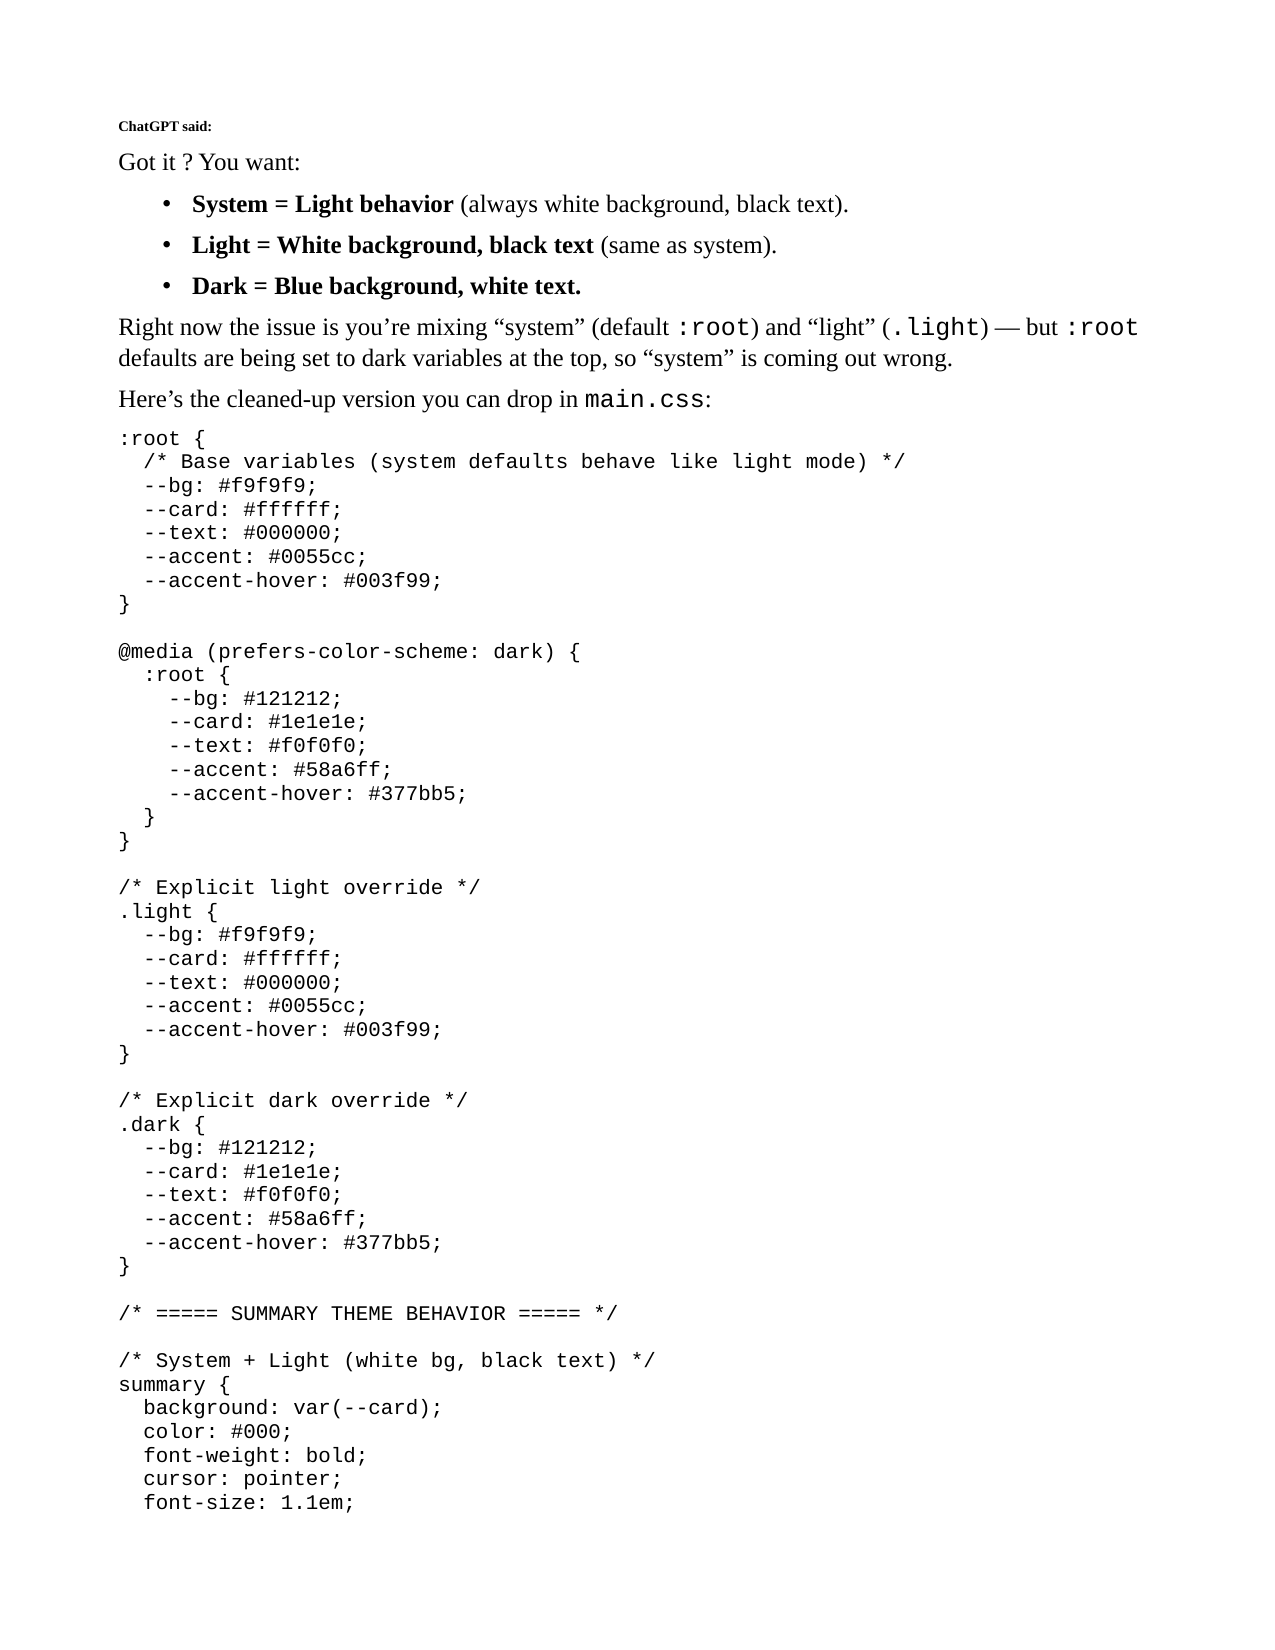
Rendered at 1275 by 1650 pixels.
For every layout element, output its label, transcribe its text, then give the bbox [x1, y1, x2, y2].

text --accent: #0055cc; [118, 995, 1157, 1019]
text background: var(--card); [118, 1397, 1157, 1421]
text --accent-hover: #377bb5; [118, 782, 1157, 806]
text /* Explicit light override */ [118, 877, 1157, 901]
text --bg: #121212; [118, 688, 1157, 712]
text summary { [118, 1374, 1157, 1397]
text --text: #f0f0f0; [118, 1184, 1157, 1208]
text --card: #1e1e1e; [118, 712, 1157, 735]
text --accent-hover: #003f99; [118, 1019, 1157, 1043]
text /* Explicit dark override */ [118, 1090, 1157, 1113]
text font-size: 1.1em; [118, 1492, 1157, 1516]
text Here’s the cleaned-up version you can drop in main.css: [118, 384, 1157, 415]
list System = Light behavior (always white background, black text). [162, 189, 1157, 217]
text color: #000; [118, 1421, 1157, 1444]
text } [118, 1043, 1157, 1066]
text :root { [118, 664, 1157, 688]
text /* Base variables (system defaults behave like light mode) */ [118, 451, 1157, 475]
text --accent-hover: #377bb5; [118, 1232, 1157, 1255]
text Got it ? You want: [118, 147, 1157, 176]
text font-weight: bold; [118, 1444, 1157, 1468]
text } [118, 830, 1157, 853]
text --accent: #58a6ff; [118, 1208, 1157, 1232]
text cursor: pointer; [118, 1468, 1157, 1492]
text /* System + Light (white bg, black text) */ [118, 1350, 1157, 1374]
list Dark = Blue background, white text. [162, 271, 1157, 300]
subtitle ChatGPT said: [118, 118, 1157, 135]
text .light { [118, 901, 1157, 924]
text /* ===== SUMMARY THEME BEHAVIOR ===== */ [118, 1303, 1157, 1326]
text @media (prefers-color-scheme: dark) { [118, 641, 1157, 664]
text .dark { [118, 1113, 1157, 1137]
text } [118, 1255, 1157, 1279]
text --accent-hover: #003f99; [118, 570, 1157, 593]
text --accent: #58a6ff; [118, 759, 1157, 782]
text --accent: #0055cc; [118, 546, 1157, 570]
list Light = White background, black text (same as system). [162, 230, 1157, 259]
text --bg: #f9f9f9; [118, 924, 1157, 948]
text } [118, 593, 1157, 617]
text --text: #000000; [118, 972, 1157, 995]
text } [118, 806, 1157, 830]
text Right now the issue is you’re mixing “system” (default :root) and “light” (.light) — but :root defaults are being set to dark variables at the top, so “system” is coming out wrong. [118, 312, 1157, 372]
text :root { [118, 428, 1157, 451]
text --bg: #f9f9f9; [118, 475, 1157, 499]
text --bg: #121212; [118, 1137, 1157, 1161]
text --card: #ffffff; [118, 948, 1157, 972]
text --text: #f0f0f0; [118, 735, 1157, 759]
text --card: #ffffff; [118, 499, 1157, 522]
text --card: #1e1e1e; [118, 1161, 1157, 1184]
text --text: #000000; [118, 522, 1157, 546]
